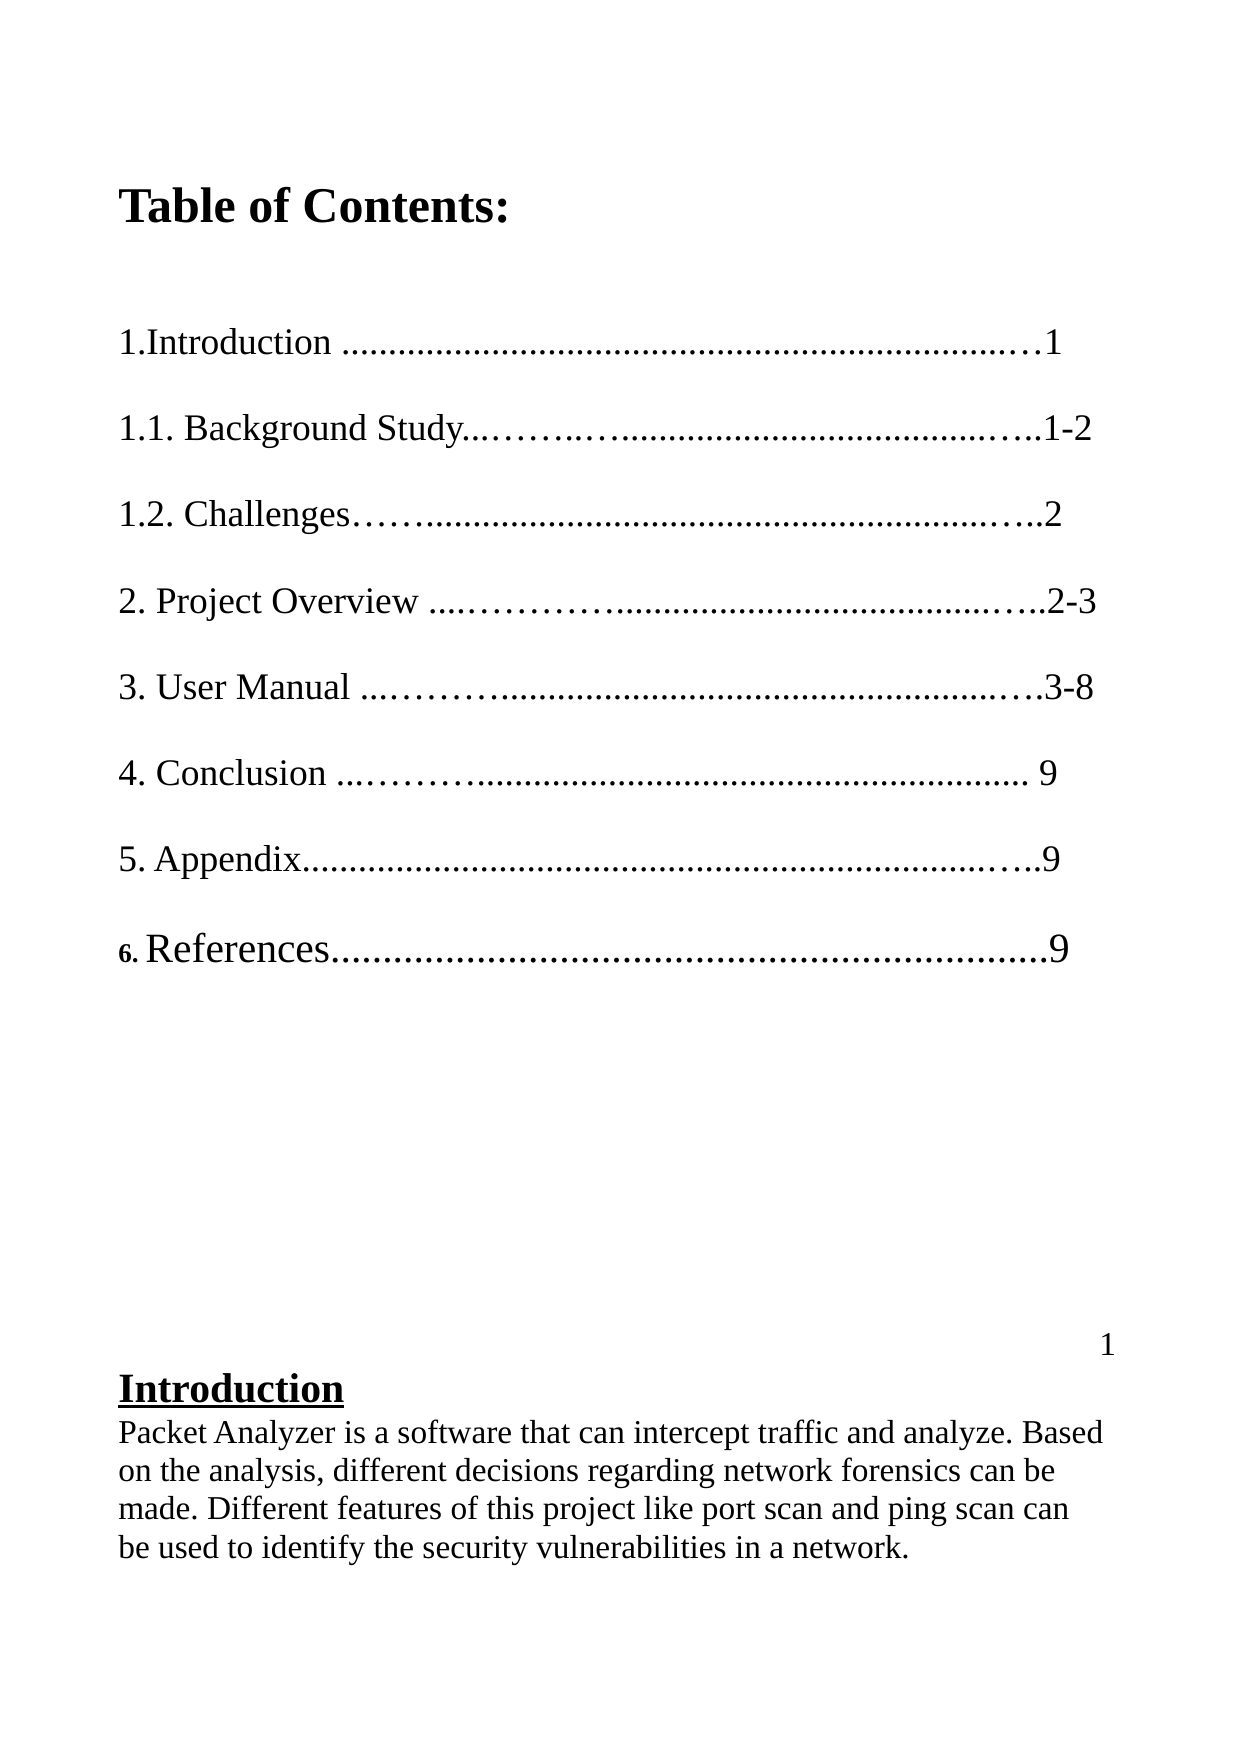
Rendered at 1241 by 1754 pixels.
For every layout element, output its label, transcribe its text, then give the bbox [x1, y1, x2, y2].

text 2. Project Overview ....…………........................................…..2-3 [118, 578, 1122, 621]
text be used to identify the security vulnerabilities in a network. [118, 1527, 1122, 1565]
text 1.2. Challenges……............................................................…..2 [118, 492, 1122, 535]
text Packet Analyzer is a software that can intercept traffic and analyze. Based on the analysis, different decisions regarding network forensics can be made. Different features of this project like port scan and ping scan can [118, 1412, 1122, 1527]
text 1.Introduction .......................................................................…1 [118, 319, 1122, 362]
text 4. Conclusion ...………........................................................... 9 [118, 751, 1122, 794]
text 1.1. Background Study...……..….......................................…..1-2 [118, 406, 1122, 449]
text 6. References.....................................................................9 [118, 923, 1122, 971]
text 3. User Manual ...……….....................................................….3-8 [118, 664, 1122, 707]
text 1 [118, 1316, 1122, 1364]
text 5. Appendix.........................................................................…..9 [118, 837, 1122, 880]
text Introduction [118, 1364, 1122, 1412]
text Table of Contents: [118, 176, 1122, 233]
